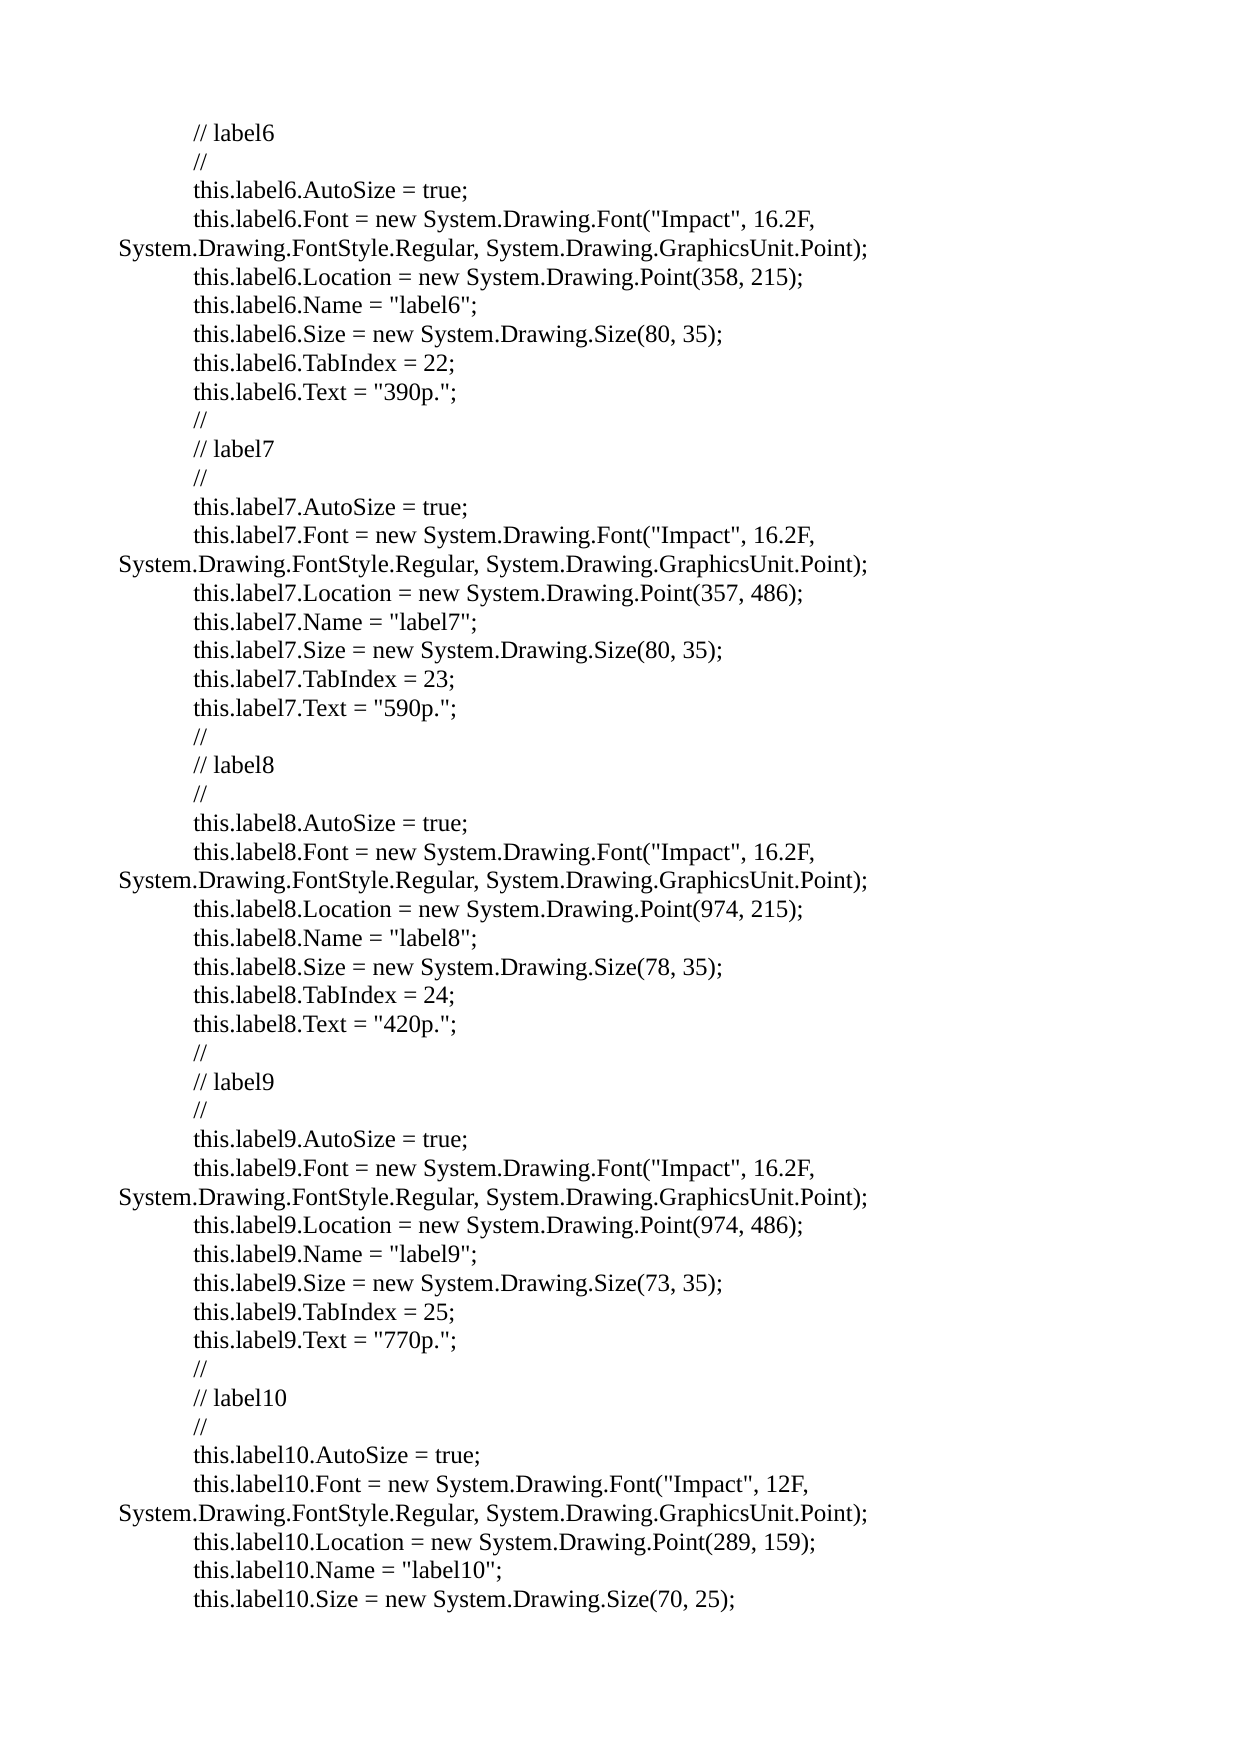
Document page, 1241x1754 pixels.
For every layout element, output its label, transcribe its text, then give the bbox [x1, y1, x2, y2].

text this.label9.Font = new System.Drawing.Font("Impact", 16.2F, System.Drawing.FontStyle.Regular, System.Drawing.GraphicsUnit.Point); [118, 1153, 1122, 1211]
text // [118, 147, 1122, 176]
text // [118, 1096, 1122, 1124]
text this.label8.Location = new System.Drawing.Point(974, 215); [118, 894, 1122, 923]
text this.label6.Location = new System.Drawing.Point(358, 215); [118, 262, 1122, 291]
text this.label7.TabIndex = 23; [118, 664, 1122, 693]
text // label9 [118, 1067, 1122, 1096]
text // [118, 463, 1122, 492]
text this.label9.AutoSize = true; [118, 1124, 1122, 1153]
text this.label9.Size = new System.Drawing.Size(73, 35); [118, 1268, 1122, 1297]
text this.label9.TabIndex = 25; [118, 1297, 1122, 1326]
text this.label8.TabIndex = 24; [118, 981, 1122, 1009]
text this.label8.Font = new System.Drawing.Font("Impact", 16.2F, System.Drawing.FontStyle.Regular, System.Drawing.GraphicsUnit.Point); [118, 837, 1122, 894]
text // [118, 1354, 1122, 1383]
text this.label8.AutoSize = true; [118, 808, 1122, 837]
text // [118, 1038, 1122, 1067]
text // label8 [118, 751, 1122, 779]
text // [118, 722, 1122, 751]
text // label7 [118, 434, 1122, 463]
text this.label7.Text = "590р."; [118, 693, 1122, 722]
text this.label9.Name = "label9"; [118, 1239, 1122, 1268]
text // label10 [118, 1383, 1122, 1412]
text // [118, 1412, 1122, 1441]
text this.label7.Name = "label7"; [118, 607, 1122, 636]
text // label6 [118, 118, 1122, 147]
text this.label6.AutoSize = true; [118, 176, 1122, 204]
text // [118, 779, 1122, 808]
text this.label8.Text = "420р."; [118, 1009, 1122, 1038]
text this.label10.Size = new System.Drawing.Size(70, 25); [118, 1584, 1122, 1613]
text this.label8.Name = "label8"; [118, 923, 1122, 952]
text this.label7.AutoSize = true; [118, 492, 1122, 521]
text this.label6.Size = new System.Drawing.Size(80, 35); [118, 319, 1122, 348]
text this.label7.Font = new System.Drawing.Font("Impact", 16.2F, System.Drawing.FontStyle.Regular, System.Drawing.GraphicsUnit.Point); [118, 521, 1122, 578]
text this.label9.Text = "770р."; [118, 1326, 1122, 1354]
text this.label6.Name = "label6"; [118, 291, 1122, 319]
text this.label10.Font = new System.Drawing.Font("Impact", 12F, System.Drawing.FontStyle.Regular, System.Drawing.GraphicsUnit.Point); [118, 1469, 1122, 1527]
text this.label6.Text = "390р."; [118, 377, 1122, 406]
text this.label10.Name = "label10"; [118, 1556, 1122, 1584]
text this.label7.Size = new System.Drawing.Size(80, 35); [118, 636, 1122, 664]
text // [118, 406, 1122, 434]
text this.label8.Size = new System.Drawing.Size(78, 35); [118, 952, 1122, 981]
text this.label9.Location = new System.Drawing.Point(974, 486); [118, 1211, 1122, 1239]
text this.label7.Location = new System.Drawing.Point(357, 486); [118, 578, 1122, 607]
text this.label6.Font = new System.Drawing.Font("Impact", 16.2F, System.Drawing.FontStyle.Regular, System.Drawing.GraphicsUnit.Point); [118, 204, 1122, 262]
text this.label10.AutoSize = true; [118, 1441, 1122, 1469]
text this.label6.TabIndex = 22; [118, 348, 1122, 377]
text this.label10.Location = new System.Drawing.Point(289, 159); [118, 1527, 1122, 1556]
